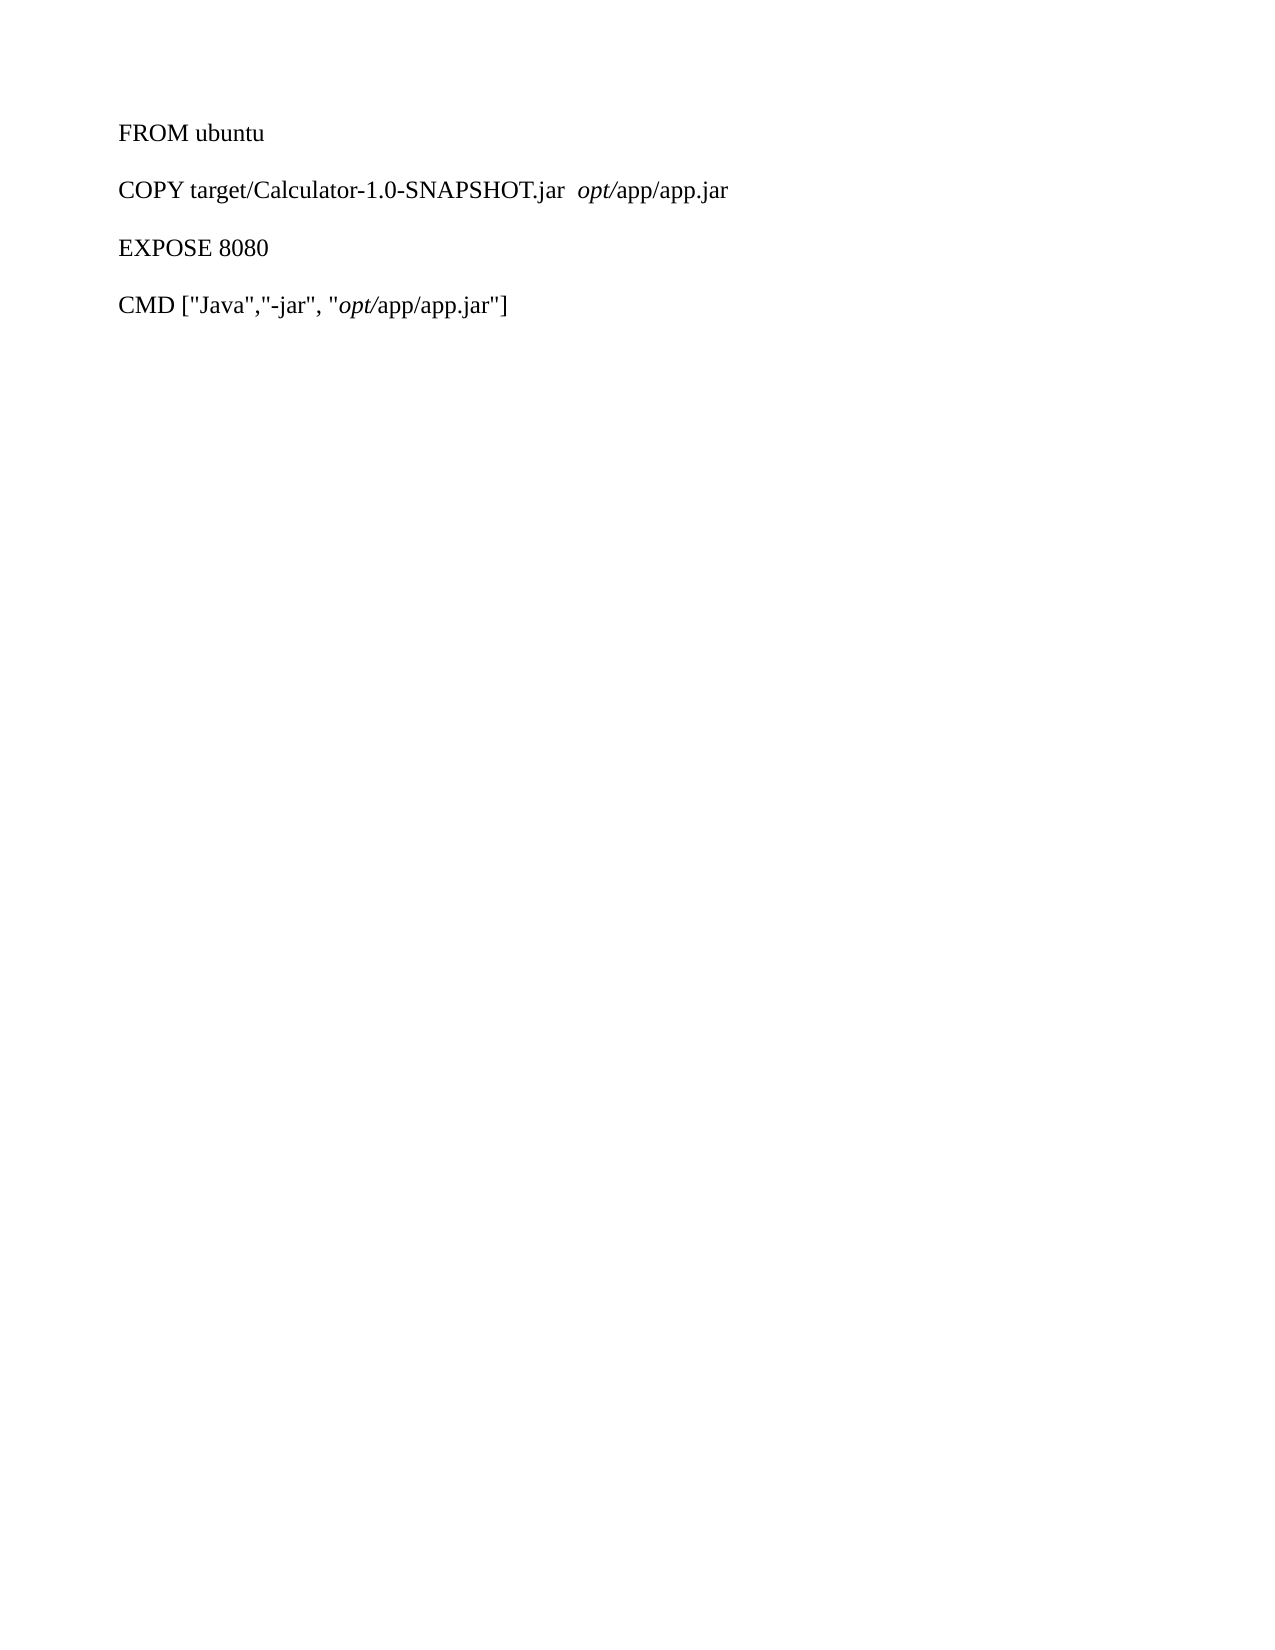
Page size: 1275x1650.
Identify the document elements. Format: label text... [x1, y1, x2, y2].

text COPY target/Calculator-1.0-SNAPSHOT.jar opt/app/app.jar [118, 176, 1157, 204]
text CMD ["Java","-jar", "opt/app/app.jar"] [118, 291, 1157, 319]
text EXPOSE 8080 [118, 233, 1157, 262]
text FROM ubuntu [118, 118, 1157, 147]
